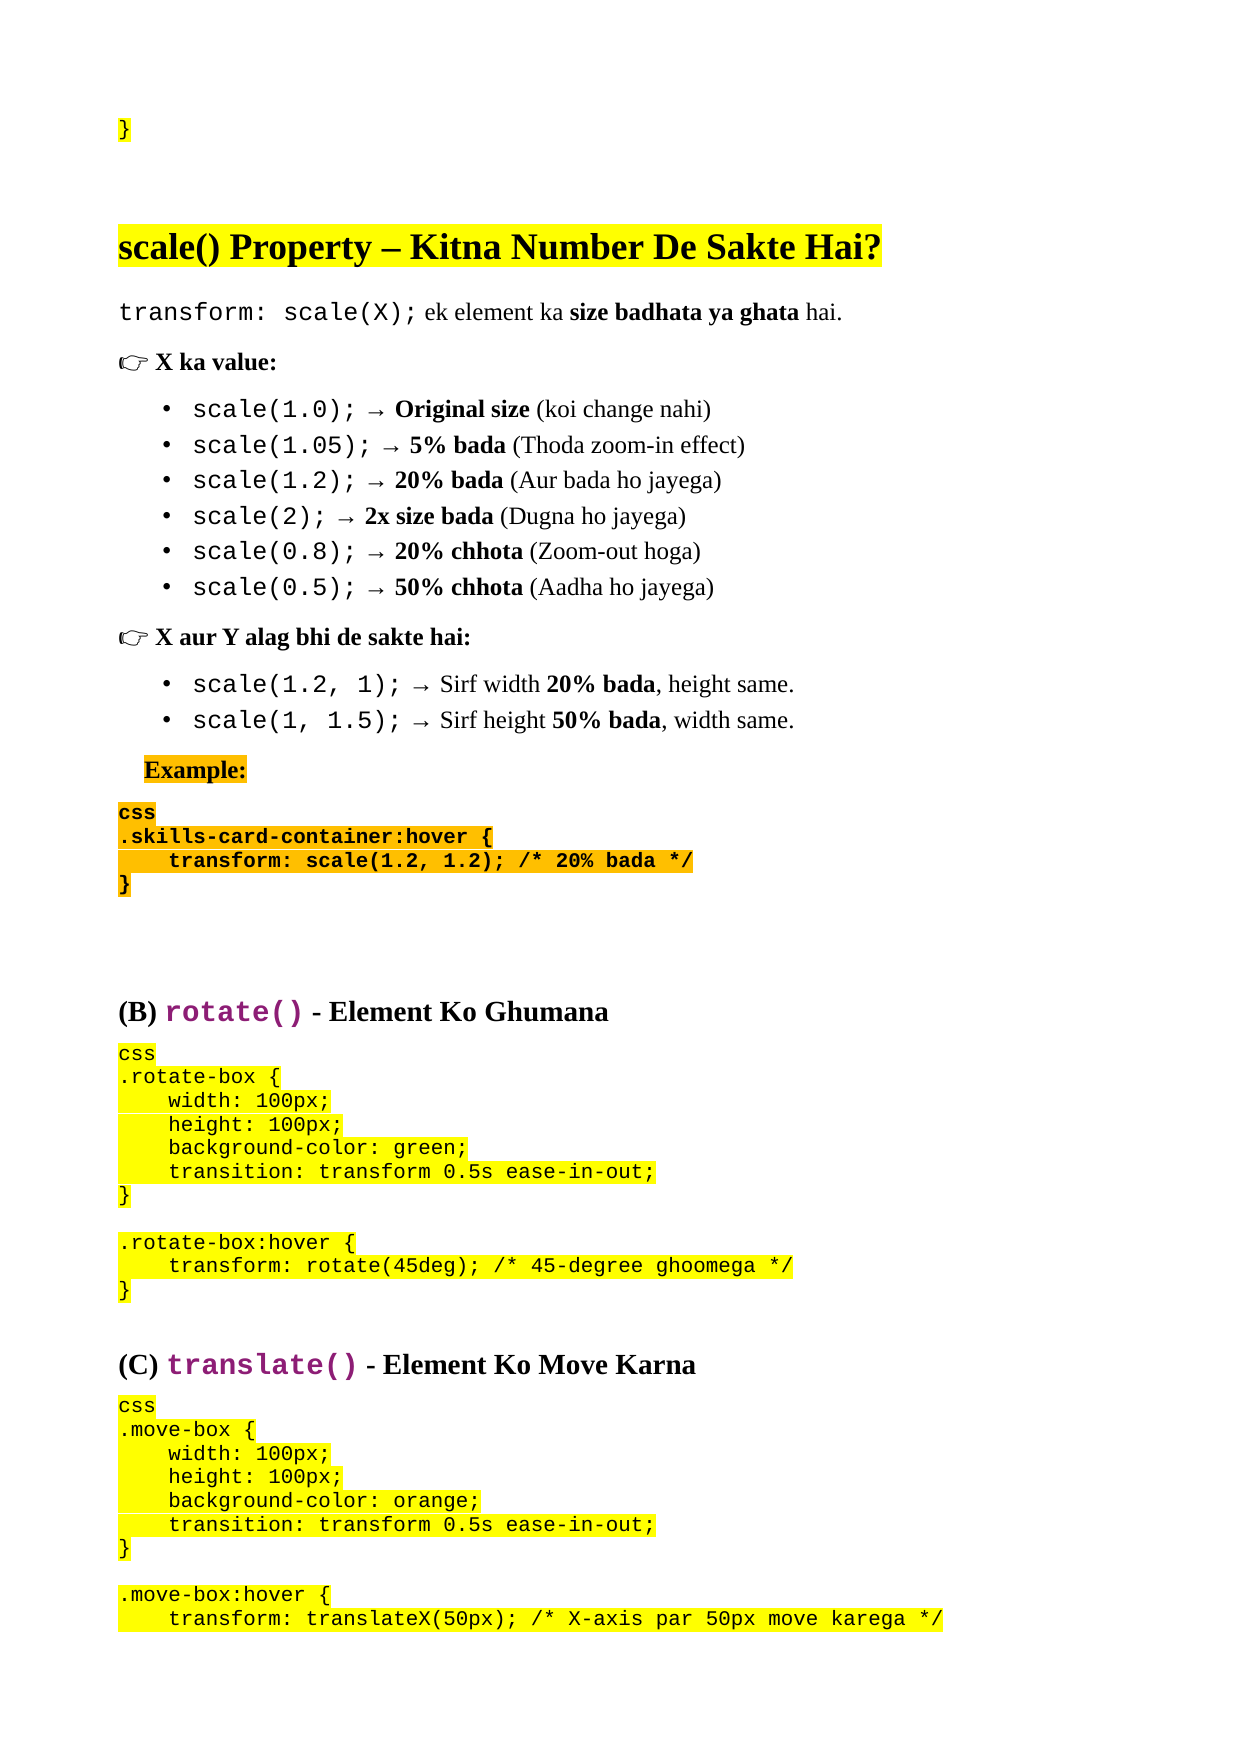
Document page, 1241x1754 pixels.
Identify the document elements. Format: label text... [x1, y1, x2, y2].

text height: 100px; [118, 1113, 1122, 1137]
text css [118, 802, 1122, 826]
text .skills-card-container:hover { [118, 826, 1122, 849]
text transform: translateX(50px); /* X-axis par 50px move karega */ [118, 1608, 1122, 1632]
text css [118, 1043, 1122, 1066]
text transition: transform 0.5s ease-in-out; [118, 1513, 1122, 1537]
text transition: transform 0.5s ease-in-out; [118, 1161, 1122, 1184]
text 👉 X ka value: [118, 347, 1122, 376]
text transform: rotate(45deg); /* 45-degree ghoomega */ [118, 1255, 1122, 1279]
list scale(0.5); → 50% chhota (Aadha ho jayega) [162, 572, 1122, 602]
text .move-box { [118, 1419, 1122, 1443]
text } [118, 1279, 1122, 1303]
text .rotate-box { [118, 1066, 1122, 1090]
text } [118, 873, 1122, 897]
list scale(1.05); → 5% bada (Thoda zoom-in effect) [162, 430, 1122, 461]
list scale(1, 1.5); → Sirf height 50% bada, width same. [162, 705, 1122, 736]
text .move-box:hover { [118, 1584, 1122, 1608]
subtitle (C) translate() - Element Ko Move Karna [118, 1347, 1122, 1383]
text css [118, 1395, 1122, 1419]
subtitle scale() Property – Kitna Number De Sakte Hai? [118, 224, 1122, 267]
text 👉 X aur Y alag bhi de sakte hai: [118, 622, 1122, 650]
text .rotate-box:hover { [118, 1232, 1122, 1255]
list scale(1.2, 1); → Sirf width 20% bada, height same. [162, 669, 1122, 700]
list scale(2); → 2x size bada (Dugna ho jayega) [162, 501, 1122, 532]
text width: 100px; [118, 1443, 1122, 1466]
text } [118, 1184, 1122, 1208]
list scale(1.0); → Original size (koi change nahi) [162, 394, 1122, 425]
text transform: scale(1.2, 1.2); /* 20% bada */ [118, 849, 1122, 873]
text 📝 Example: [118, 755, 1122, 783]
text transform: scale(X); ek element ka size badhata ya ghata hai. [118, 297, 1122, 328]
text background-color: orange; [118, 1490, 1122, 1513]
text width: 100px; [118, 1090, 1122, 1113]
text } [118, 1537, 1122, 1561]
list scale(0.8); → 20% chhota (Zoom-out hoga) [162, 536, 1122, 567]
text background-color: green; [118, 1137, 1122, 1161]
subtitle (B) rotate() - Element Ko Ghumana [118, 994, 1122, 1030]
text height: 100px; [118, 1466, 1122, 1490]
text } [118, 118, 1122, 142]
list scale(1.2); → 20% bada (Aur bada ho jayega) [162, 465, 1122, 496]
